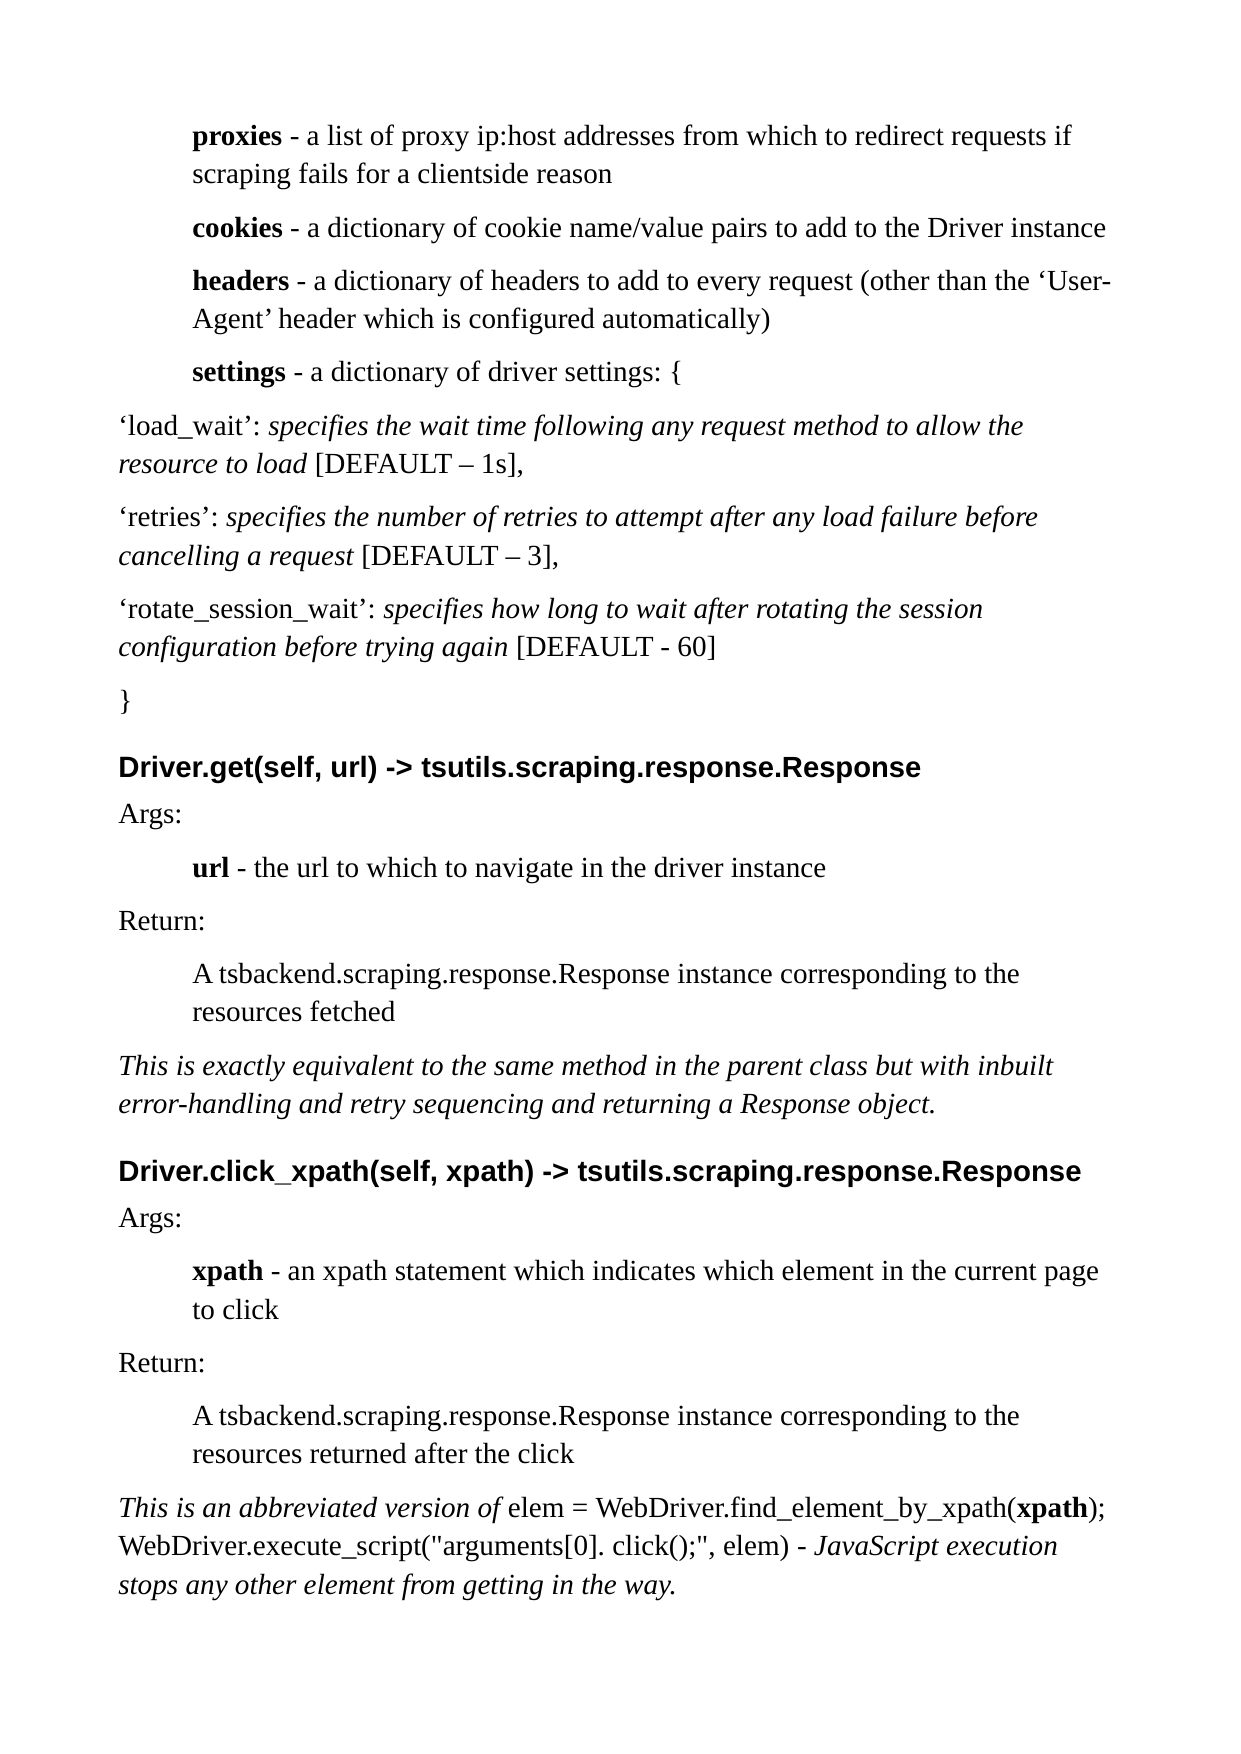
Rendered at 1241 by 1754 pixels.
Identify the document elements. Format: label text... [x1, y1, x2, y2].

text Return: [118, 1345, 1122, 1378]
text ‘retries’: specifies the number of retries to attempt after any load failure before cancelling a request [DEFAULT – 3], [118, 499, 1122, 571]
text Return: [118, 903, 1122, 936]
text A tsbackend.scraping.response.Response instance corresponding to the resources fetched [118, 956, 1122, 1028]
text } [118, 683, 1122, 716]
text Args: [118, 797, 1122, 830]
text Args: [118, 1200, 1122, 1234]
text This is an abbreviated version of elem = WebDriver.find_element_by_xpath(xpath); WebDriver.execute_script("arguments[0]. click();", elem) - JavaScript execution stops any other element from getting in the way. [118, 1490, 1122, 1600]
subtitle Driver.get(self, url) -> tsutils.scraping.response.Response [118, 750, 1122, 784]
text ‘load_wait’: specifies the wait time following any request method to allow the resource to load [DEFAULT – 1s], [118, 408, 1122, 480]
text headers - a dictionary of headers to add to every request (other than the ‘User- Agent’ header which is configured automatically) [118, 263, 1122, 335]
text A tsbackend.scraping.response.Response instance corresponding to the resources returned after the click [118, 1398, 1122, 1470]
subtitle Driver.click_xpath(self, xpath) -> tsutils.scraping.response.Response [118, 1154, 1122, 1188]
text This is exactly equivalent to the same method in the parent class but with inbuilt error-handling and retry sequencing and returning a Response object. [118, 1048, 1122, 1120]
text url - the url to which to navigate in the driver instance [118, 850, 1122, 883]
text cookies - a dictionary of cookie name/value pairs to add to the Driver instance [118, 210, 1122, 243]
text settings - a dictionary of driver settings: { [118, 354, 1122, 388]
text ‘rotate_session_wait’: specifies how long to wait after rotating the session configuration before trying again [DEFAULT - 60] [118, 591, 1122, 663]
text xpath - an xpath statement which indicates which element in the current page to click [118, 1253, 1122, 1325]
text proxies - a list of proxy ip:host addresses from which to redirect requests if scraping fails for a clientside reason [118, 118, 1122, 190]
